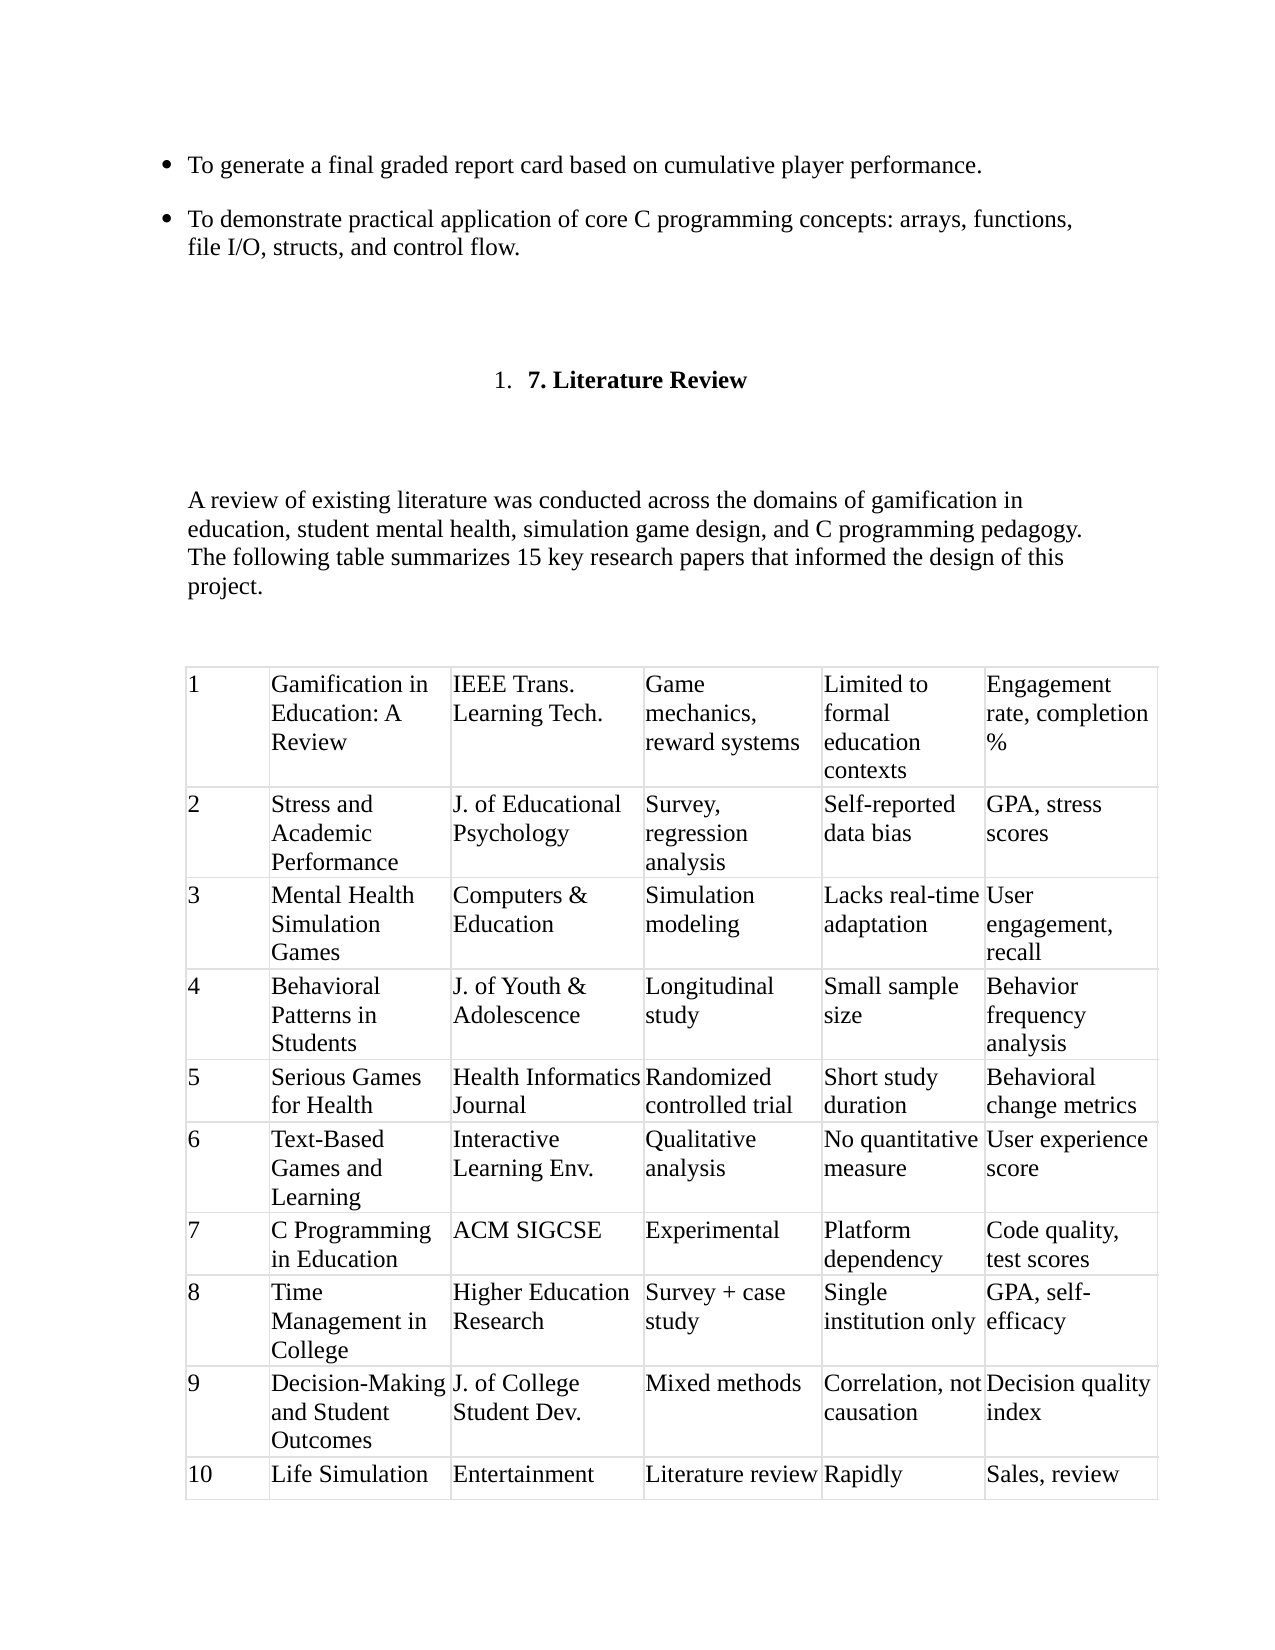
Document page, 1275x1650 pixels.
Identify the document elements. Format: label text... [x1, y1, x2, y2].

table_cell GPA, stress scores [986, 788, 1157, 877]
table_cell 5 [187, 1060, 269, 1121]
table_cell 8 [187, 1276, 269, 1365]
table_cell No quantitative measure [823, 1123, 984, 1212]
table_cell Survey, regression analysis [645, 788, 821, 877]
table_cell Entertainment [452, 1458, 643, 1498]
table_cell Self-reported data bias [823, 788, 984, 877]
table_cell Code quality, test scores [986, 1213, 1157, 1274]
table_header Gamification in Education: A Review [270, 668, 450, 786]
table_cell J. of College Student Dev. [452, 1367, 643, 1456]
table_cell Time Management in College [270, 1276, 450, 1365]
table_cell Short study duration [823, 1060, 984, 1121]
table_header Limited to formal education contexts [823, 668, 984, 786]
table_cell Experimental [645, 1213, 821, 1274]
table_cell 10 [187, 1458, 269, 1498]
table_cell Serious Games for Health [270, 1060, 450, 1121]
table_cell Decision quality index [986, 1367, 1157, 1456]
table_cell Randomized controlled trial [645, 1060, 821, 1121]
table_cell ACM SIGCSE [452, 1213, 643, 1274]
table_cell GPA, self-efficacy [986, 1276, 1157, 1365]
table_cell Decision-Making and Student Outcomes [270, 1367, 450, 1456]
table_cell Longitudinal study [645, 970, 821, 1059]
table_cell Life Simulation [270, 1458, 450, 1498]
table_cell Sales, review [986, 1458, 1157, 1498]
table_cell Literature review [645, 1458, 821, 1498]
table_cell 7 [187, 1213, 269, 1274]
table_cell Platform dependency [823, 1213, 984, 1274]
table_cell Simulation modeling [645, 878, 821, 968]
table_cell 2 [187, 788, 269, 877]
list To demonstrate practical application of core C programming concepts: arrays, functions, file I/O, structs, and control flow. [162, 204, 1087, 261]
table_cell 4 [187, 970, 269, 1059]
table_cell Behavioral change metrics [986, 1060, 1157, 1121]
list To generate a final graded report card based on cumulative player performance. [162, 150, 1087, 179]
table_cell Behavior frequency analysis [986, 970, 1157, 1059]
table_cell Small sample size [823, 970, 984, 1059]
text A review of existing literature was conducted across the domains of gamification in education, student mental health, simulation game design, and C programming pedagogy. The following table summarizes 15 key research papers that informed the design of this project. [187, 485, 1087, 600]
table_cell Higher Education Research [452, 1276, 643, 1365]
table_header 1 [187, 668, 269, 786]
table_cell Mental Health Simulation Games [270, 878, 450, 968]
list 7. Literature Review [153, 365, 1087, 394]
table_cell J. of Educational Psychology [452, 788, 643, 877]
table_cell Single institution only [823, 1276, 984, 1365]
table_cell Qualitative analysis [645, 1123, 821, 1212]
table_cell User engagement, recall [986, 878, 1157, 968]
table_cell Mixed methods [645, 1367, 821, 1456]
table_cell Lacks real-time adaptation [823, 878, 984, 968]
table_cell Correlation, not causation [823, 1367, 984, 1456]
table_cell Computers & Education [452, 878, 643, 968]
table_cell Text-Based Games and Learning [270, 1123, 450, 1212]
table_header IEEE Trans. Learning Tech. [452, 668, 643, 786]
table_cell Stress and Academic Performance [270, 788, 450, 877]
table_cell J. of Youth & Adolescence [452, 970, 643, 1059]
table_header Engagement rate, completion % [986, 668, 1157, 786]
table_cell C Programming in Education [270, 1213, 450, 1274]
table_cell 6 [187, 1123, 269, 1212]
table_cell Survey + case study [645, 1276, 821, 1365]
table_cell Behavioral Patterns in Students [270, 970, 450, 1059]
table_header Game mechanics, reward systems [645, 668, 821, 786]
table_cell User experience score [986, 1123, 1157, 1212]
table_cell Interactive Learning Env. [452, 1123, 643, 1212]
table_cell Rapidly [823, 1458, 984, 1498]
table_cell 9 [187, 1367, 269, 1456]
table_cell Health Informatics Journal [452, 1060, 643, 1121]
table_cell 3 [187, 878, 269, 968]
